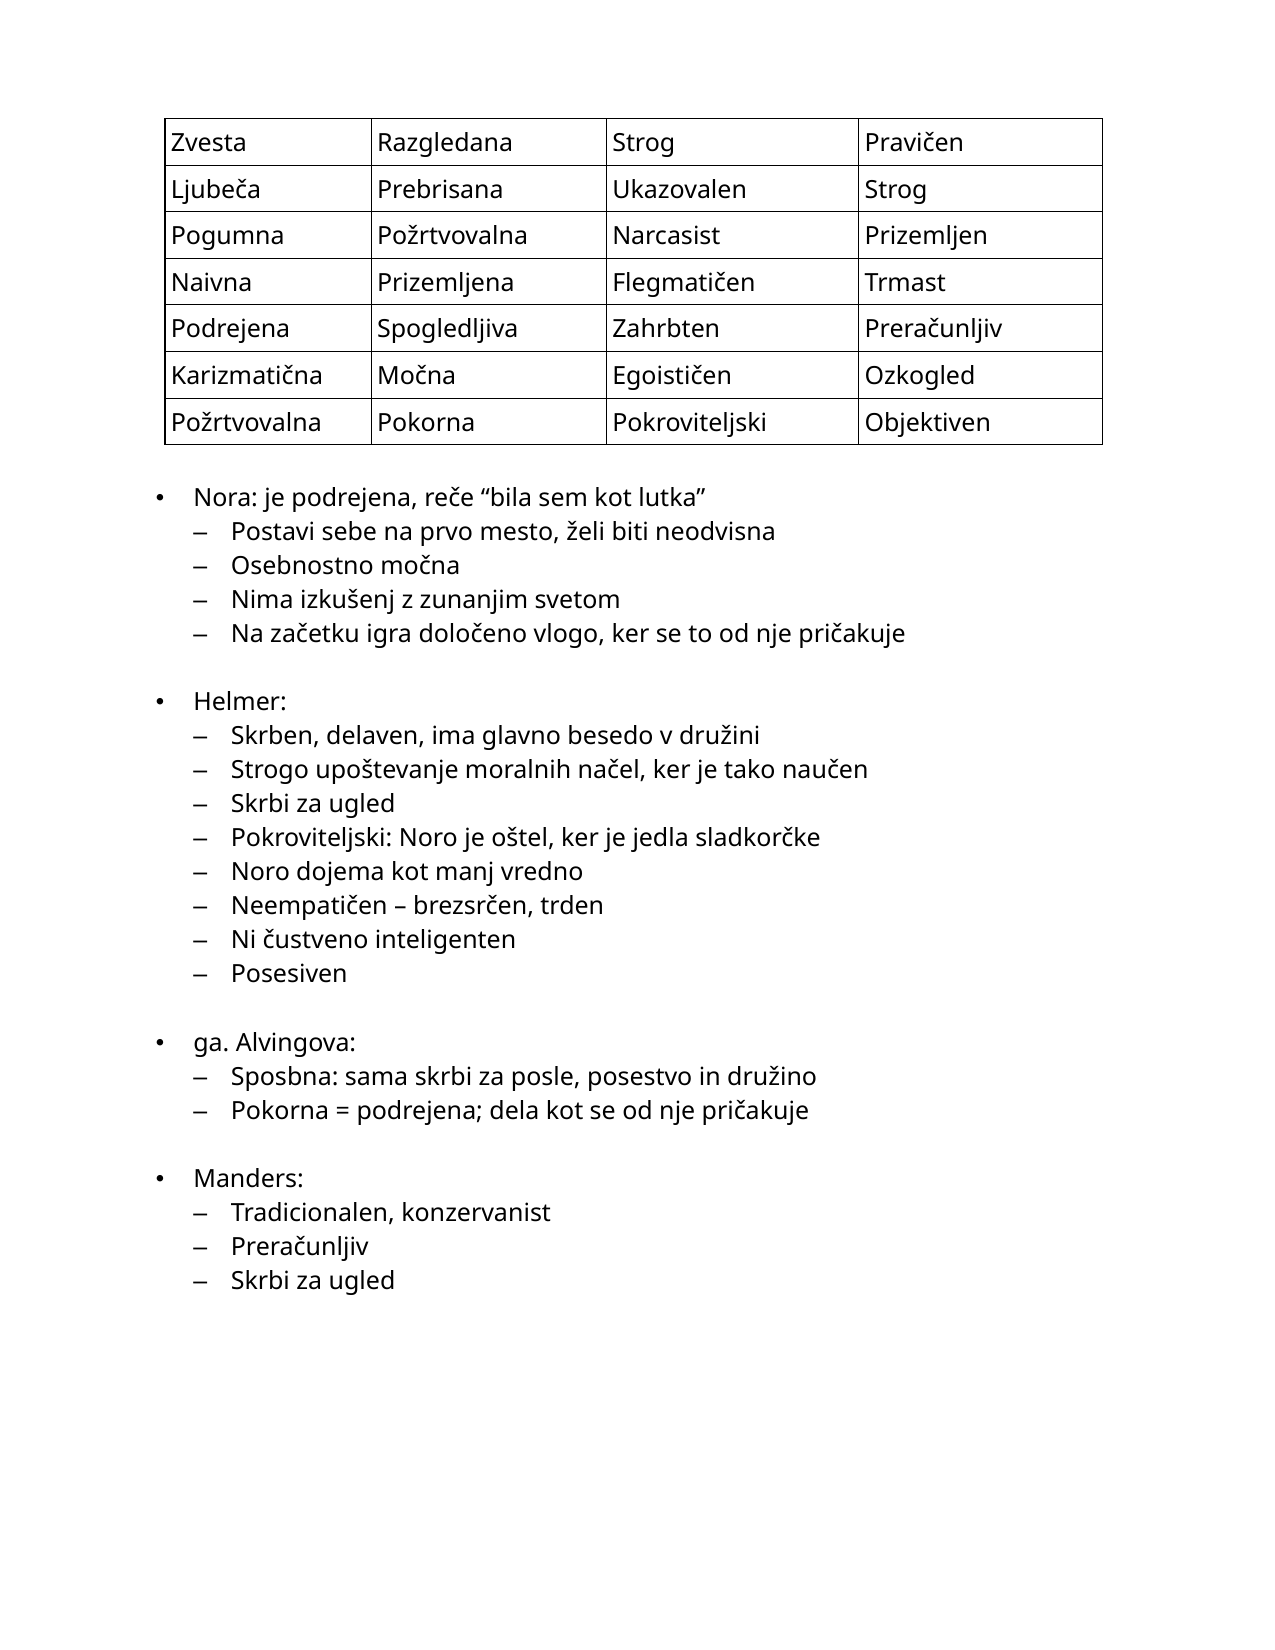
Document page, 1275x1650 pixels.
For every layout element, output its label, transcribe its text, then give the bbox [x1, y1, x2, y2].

list ga. Alvingova: [156, 1024, 1157, 1058]
table_cell Pogumna [166, 212, 371, 258]
table_cell Močna [372, 352, 606, 397]
list Skrbi za ugled [193, 1263, 1157, 1297]
list Helmer: [156, 683, 1157, 718]
table_cell Zahrbten [607, 305, 858, 351]
table_cell Ljubeča [166, 166, 371, 211]
table_cell Prizemljen [859, 212, 1102, 258]
table_cell Trmast [859, 259, 1102, 304]
table_cell Naivna [166, 259, 371, 304]
table_cell Egoističen [607, 352, 858, 397]
table_cell Prizemljena [372, 259, 606, 304]
list Postavi sebe na prvo mesto, želi biti neodvisna [193, 513, 1157, 547]
table_cell Požrtvovalna [372, 212, 606, 258]
table_cell Zvesta [166, 119, 371, 165]
table_cell Razgledana [372, 119, 606, 165]
list Preračunljiv [193, 1228, 1157, 1263]
list Skrben, delaven, ima glavno besedo v družini [193, 718, 1157, 752]
list Noro dojema kot manj vredno [193, 854, 1157, 888]
table_cell Karizmatična [166, 352, 371, 397]
list Posesiven [193, 956, 1157, 990]
table_cell Objektiven [859, 399, 1102, 444]
list Nima izkušenj z zunanjim svetom [193, 581, 1157, 615]
table_cell Ozkogled [859, 352, 1102, 397]
table_cell Strog [859, 166, 1102, 211]
table_cell Flegmatičen [607, 259, 858, 304]
list Strogo upoštevanje moralnih načel, ker je tako naučen [193, 752, 1157, 786]
list Na začetku igra določeno vlogo, ker se to od nje pričakuje [193, 615, 1157, 649]
table_cell Ukazovalen [607, 166, 858, 211]
table_cell Požrtvovalna [166, 399, 371, 444]
list Pokroviteljski: Noro je oštel, ker je jedla sladkorčke [193, 820, 1157, 854]
table_cell Prebrisana [372, 166, 606, 211]
table_cell Narcasist [607, 212, 858, 258]
list Ni čustveno inteligenten [193, 922, 1157, 956]
table_cell Preračunljiv [859, 305, 1102, 351]
list Nora: je podrejena, reče “bila sem kot lutka” [156, 479, 1157, 513]
list Osebnostno močna [193, 547, 1157, 581]
list Pokorna = podrejena; dela kot se od nje pričakuje [193, 1092, 1157, 1126]
list Neempatičen – brezsrčen, trden [193, 888, 1157, 922]
list Sposbna: sama skrbi za posle, posestvo in družino [193, 1058, 1157, 1092]
table_cell Strog [607, 119, 858, 165]
table_cell Pokorna [372, 399, 606, 444]
table_cell Pokroviteljski [607, 399, 858, 444]
table_cell Pravičen [859, 119, 1102, 165]
list Manders: [156, 1160, 1157, 1194]
table_cell Spogledljiva [372, 305, 606, 351]
list Skrbi za ugled [193, 786, 1157, 820]
list Tradicionalen, konzervanist [193, 1194, 1157, 1228]
table_cell Podrejena [166, 305, 371, 351]
